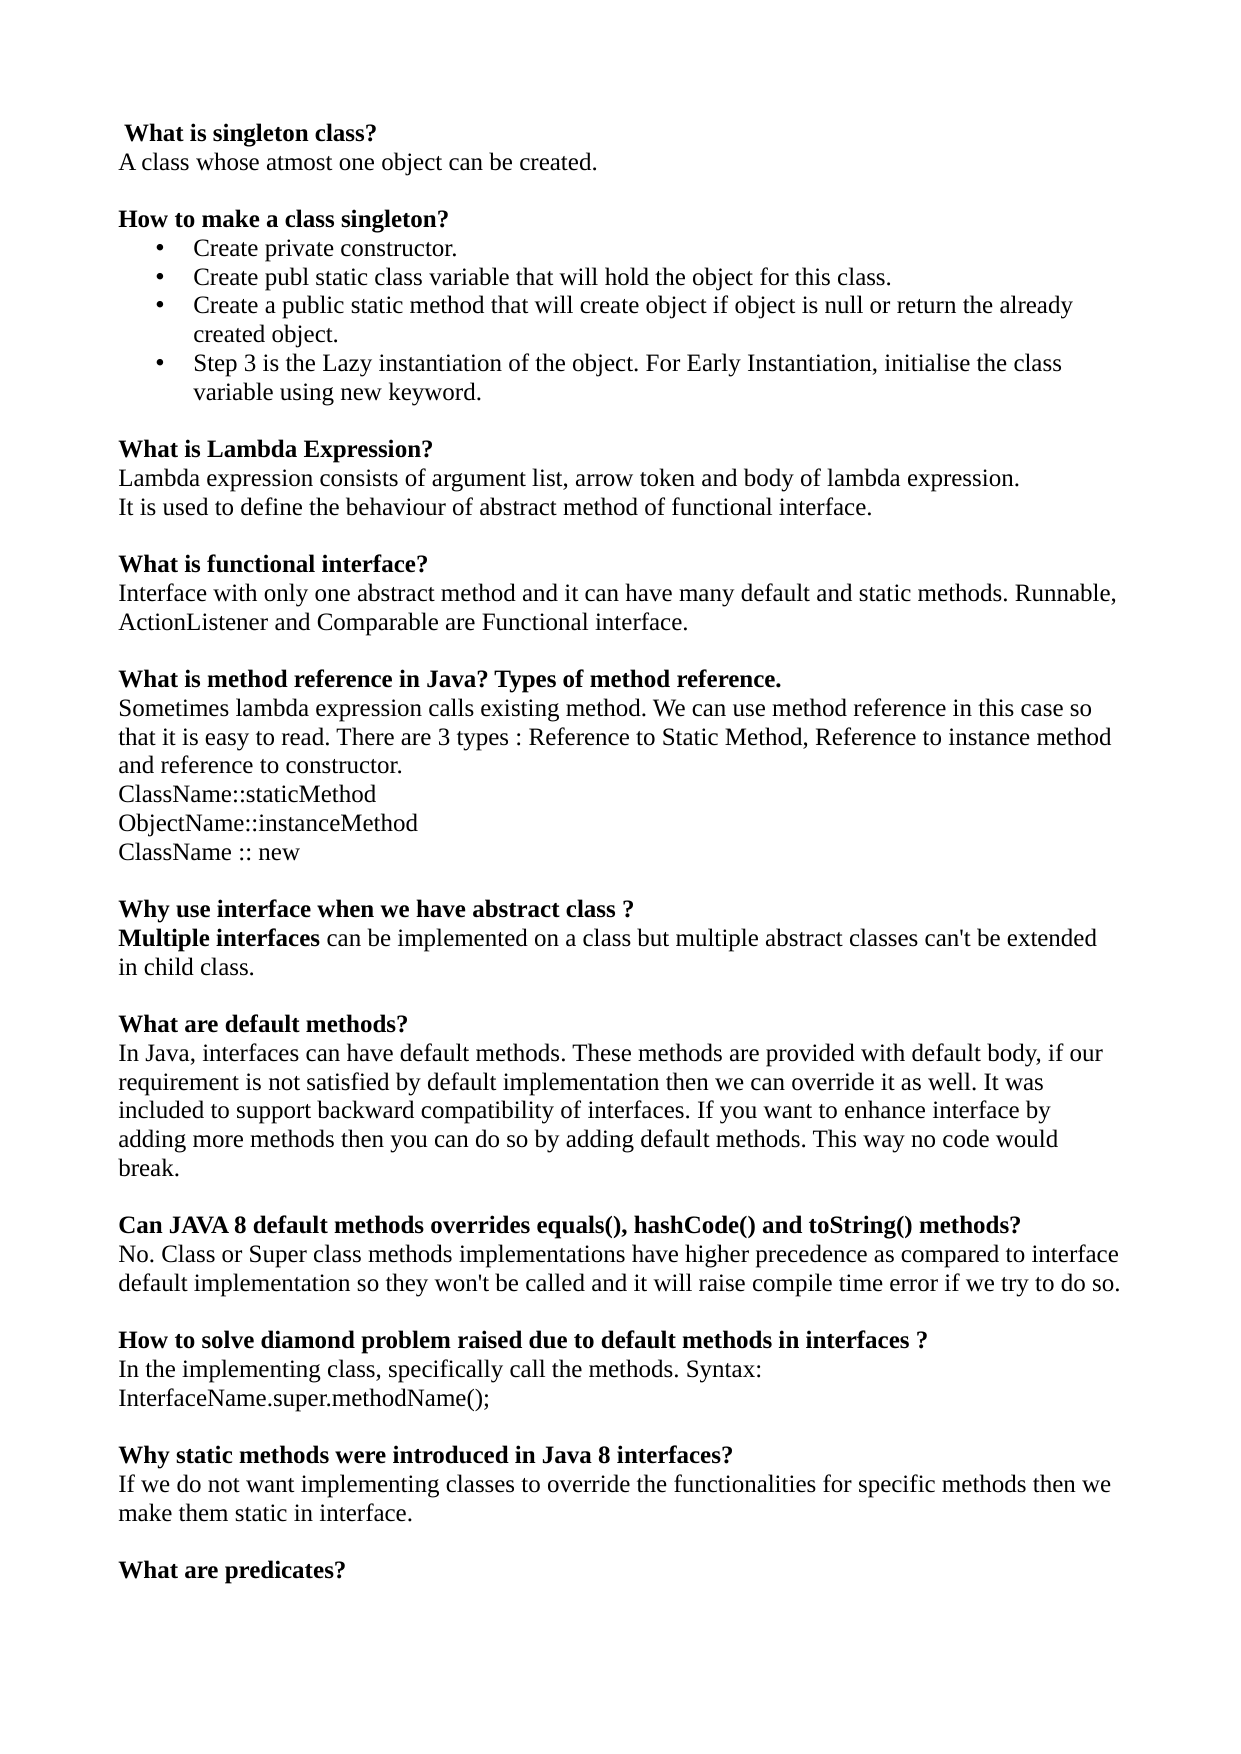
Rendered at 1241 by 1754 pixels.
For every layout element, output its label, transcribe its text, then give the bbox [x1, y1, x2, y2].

text In Java, interfaces can have default methods. These methods are provided with default body, if our requirement is not satisfied by default implementation then we can override it as well. It was included to support backward compatibility of interfaces. If you want to enhance interface by adding more methods then you can do so by adding default methods. This way no code would break. [118, 1038, 1122, 1182]
text In the implementing class, specifically call the methods. Syntax: InterfaceName.super.methodName(); [118, 1354, 1122, 1412]
text What is singleton class? [118, 118, 1122, 147]
text Why static methods were introduced in Java 8 interfaces? [118, 1441, 1122, 1469]
text ObjectName::instanceMethod [118, 808, 1122, 837]
text What is Lambda Expression? [118, 434, 1122, 463]
text How to solve diamond problem raised due to default methods in interfaces ? [118, 1326, 1122, 1354]
text ClassName::staticMethod [118, 779, 1122, 808]
text What is functional interface? [118, 549, 1122, 578]
text Interface with only one abstract method and it can have many default and static methods. Runnable, ActionListener and Comparable are Functional interface. [118, 578, 1122, 636]
text It is used to define the behaviour of abstract method of functional interface. [118, 492, 1122, 521]
text How to make a class singleton? [118, 204, 1122, 233]
list Create private constructor. [156, 233, 1122, 262]
text What are predicates? [118, 1556, 1122, 1584]
text No. Class or Super class methods implementations have higher precedence as compared to interface default implementation so they won't be called and it will raise compile time error if we try to do so. [118, 1239, 1122, 1297]
text Can JAVA 8 default methods overrides equals(), hashCode() and toString() methods? [118, 1211, 1122, 1239]
text What are default methods? [118, 1009, 1122, 1038]
text Lambda expression consists of argument list, arrow token and body of lambda expression. [118, 463, 1122, 492]
text Why use interface when we have abstract class ? [118, 894, 1122, 923]
text A class whose atmost one object can be created. [118, 147, 1122, 176]
list Step 3 is the Lazy instantiation of the object. For Early Instantiation, initialise the class variable using new keyword. [156, 348, 1122, 406]
text ClassName :: new [118, 837, 1122, 866]
text Multiple interfaces can be implemented on a class but multiple abstract classes can't be extended in child class. [118, 923, 1122, 981]
list Create publ static class variable that will hold the object for this class. [156, 262, 1122, 291]
text What is method reference in Java? Types of method reference. [118, 664, 1122, 693]
text If we do not want implementing classes to override the functionalities for specific methods then we make them static in interface. [118, 1469, 1122, 1527]
list Create a public static method that will create object if object is null or return the already created object. [156, 291, 1122, 348]
text Sometimes lambda expression calls existing method. We can use method reference in this case so that it is easy to read. There are 3 types : Reference to Static Method, Reference to instance method and reference to constructor. [118, 693, 1122, 779]
